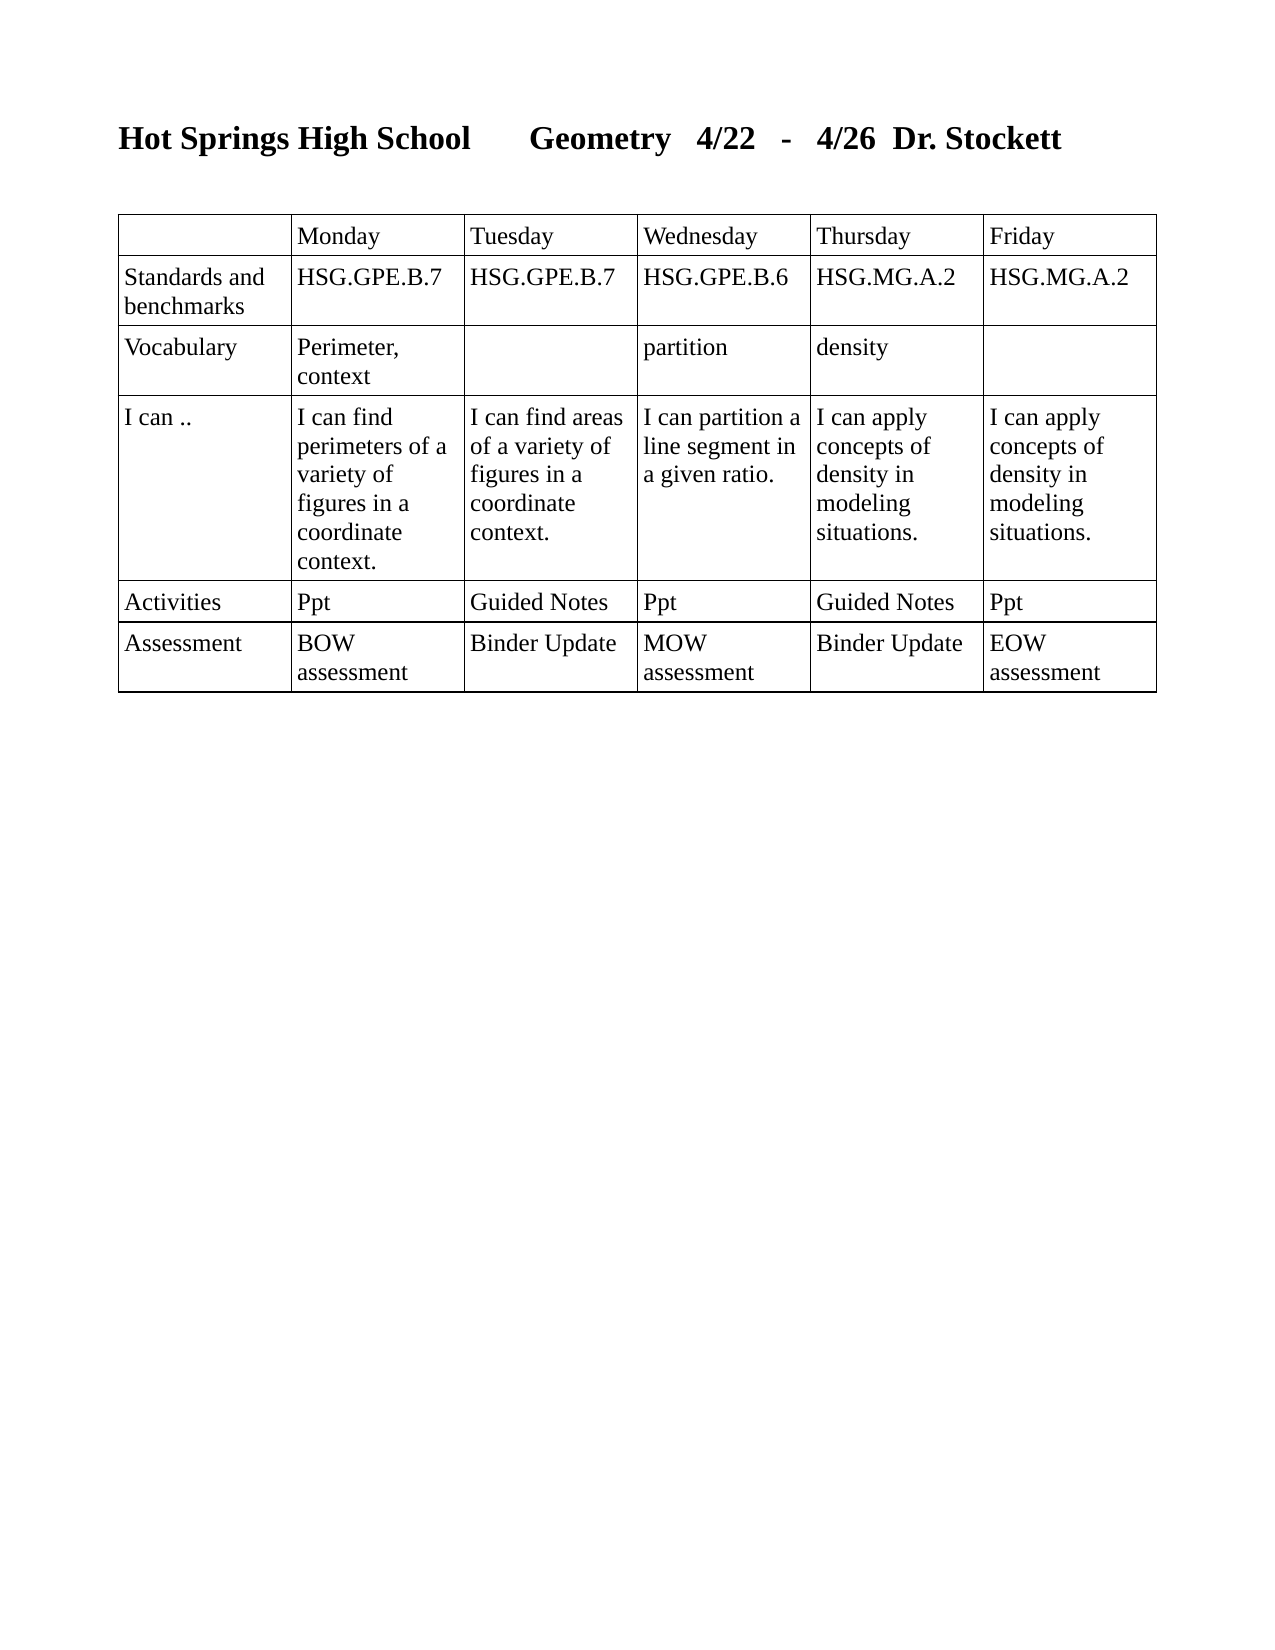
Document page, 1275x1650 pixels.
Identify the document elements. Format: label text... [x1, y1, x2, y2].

table_cell Perimeter, context [292, 326, 464, 395]
table_header [119, 215, 291, 255]
table_cell I can find areas of a variety of figures in a coordinate context. [465, 396, 637, 580]
table_cell HSG.GPE.B.7 [292, 256, 464, 325]
table_header Thursday [811, 215, 983, 255]
text Hot Springs High School Geometry 4/22 - 4/26 Dr. Stockett [118, 118, 1157, 156]
table_cell Guided Notes [465, 581, 637, 621]
table_cell Ppt [984, 581, 1156, 621]
table_cell I can .. [119, 396, 291, 580]
table_header Friday [984, 215, 1156, 255]
table_cell I can partition a line segment in a given ratio. [638, 396, 810, 580]
table_cell HSG.GPE.B.6 [638, 256, 810, 325]
table_cell HSG.MG.A.2 [984, 256, 1156, 325]
table_cell HSG.MG.A.2 [811, 256, 983, 325]
table_cell EOW assessment [984, 623, 1156, 691]
table_cell Activities [119, 581, 291, 621]
table_cell MOW assessment [638, 623, 810, 691]
table_cell Guided Notes [811, 581, 983, 621]
table_cell Assessment [119, 623, 291, 691]
table_cell Vocabulary [119, 326, 291, 395]
table_cell Ppt [638, 581, 810, 621]
table_header Tuesday [465, 215, 637, 255]
table_cell HSG.GPE.B.7 [465, 256, 637, 325]
table_cell Binder Update [465, 623, 637, 691]
table_header Wednesday [638, 215, 810, 255]
table_cell BOW assessment [292, 623, 464, 691]
table_cell I can find perimeters of a variety of figures in a coordinate context. [292, 396, 464, 580]
table_cell partition [638, 326, 810, 395]
table_cell [465, 326, 637, 395]
table_cell density [811, 326, 983, 395]
table_cell I can apply concepts of density in modeling situations. [984, 396, 1156, 580]
table_cell [984, 326, 1156, 395]
table_cell I can apply concepts of density in modeling situations. [811, 396, 983, 580]
table_cell Binder Update [811, 623, 983, 691]
table_cell Standards and benchmarks [119, 256, 291, 325]
table_cell Ppt [292, 581, 464, 621]
table_header Monday [292, 215, 464, 255]
